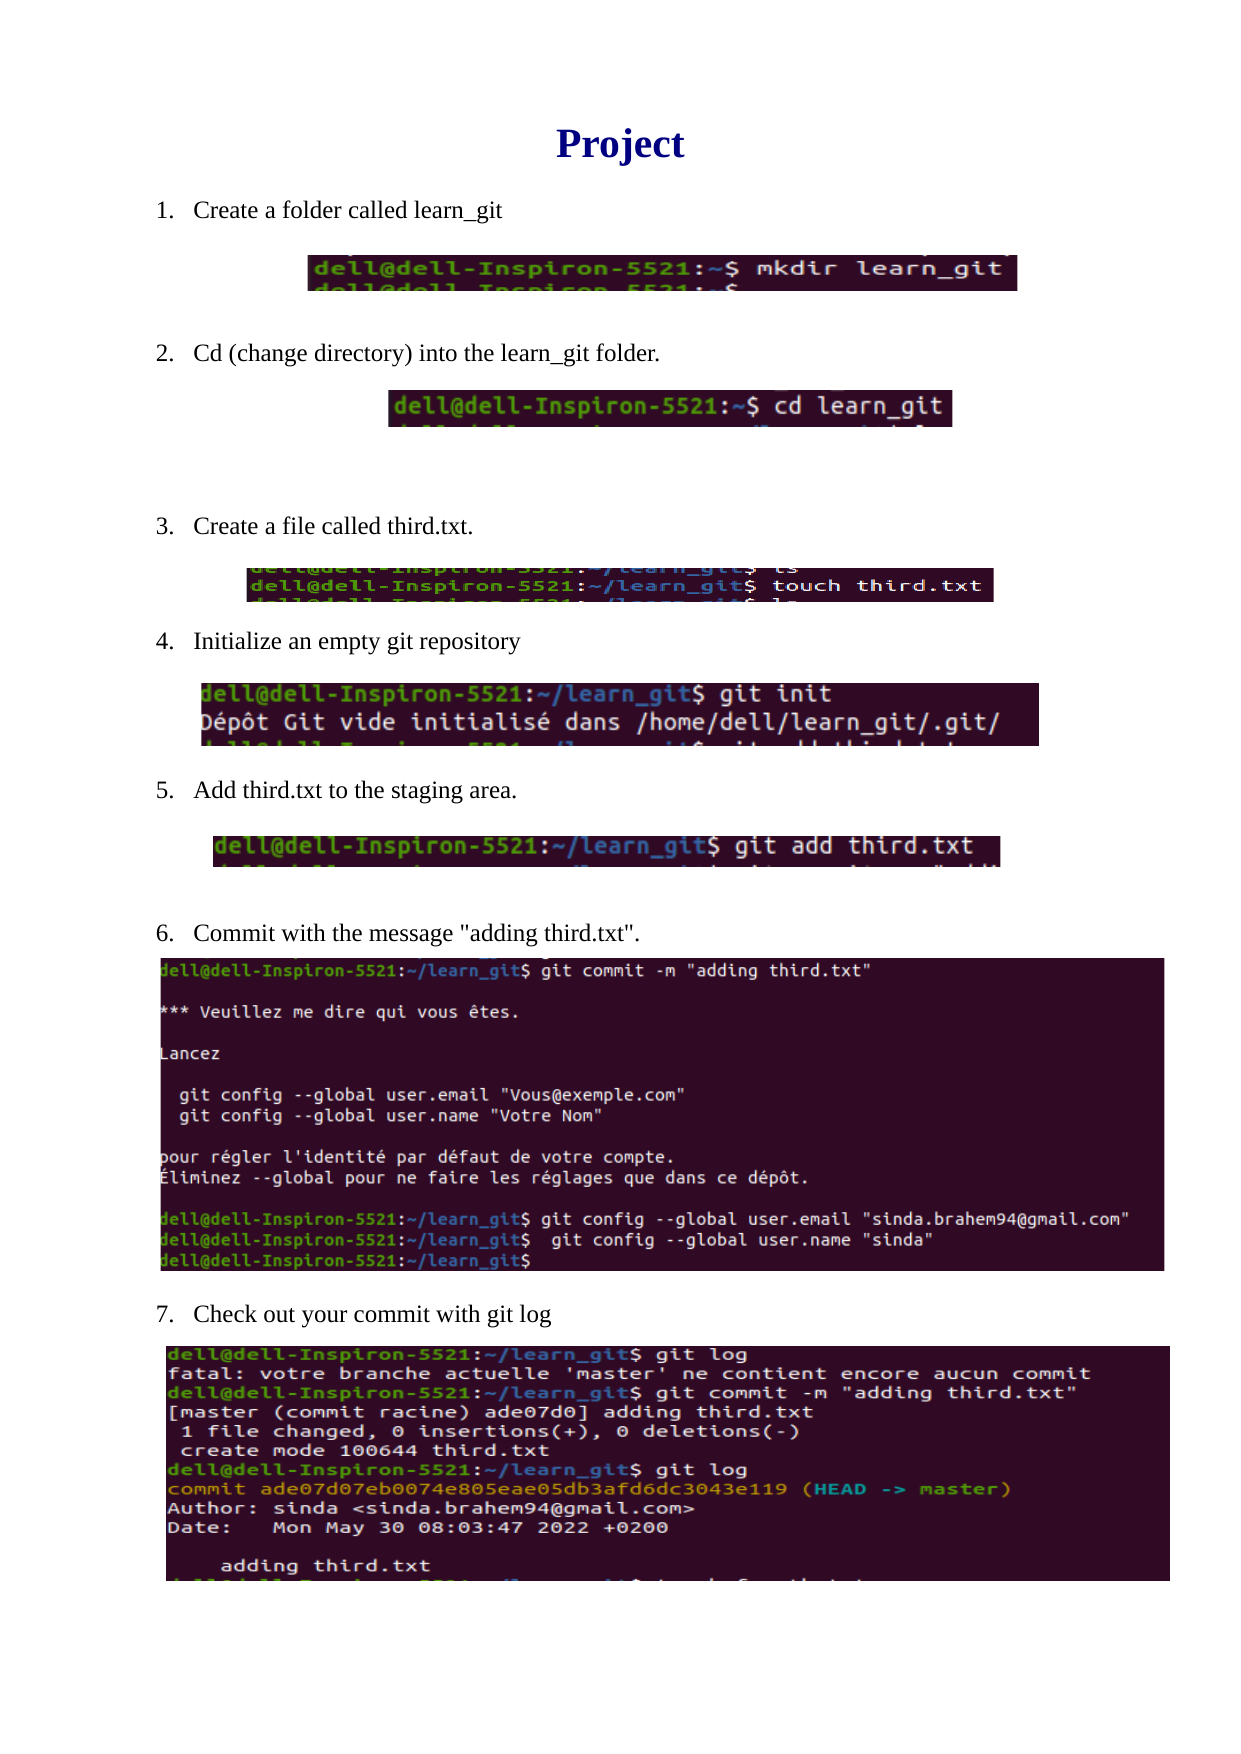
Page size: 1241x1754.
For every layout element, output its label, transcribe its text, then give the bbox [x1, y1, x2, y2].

list Initialize an empty git repository [156, 626, 1122, 655]
list Add third.txt to the staging area. [156, 775, 1122, 803]
text Project [118, 118, 1122, 166]
picture [388, 390, 953, 427]
picture [166, 1346, 1170, 1581]
picture [201, 683, 1039, 746]
picture [160, 958, 1165, 1271]
picture [213, 836, 1001, 867]
picture [246, 568, 994, 602]
list Commit with the message "adding third.txt". [156, 918, 1122, 947]
list Check out your commit with git log [156, 1299, 1122, 1328]
list Cd (change directory) into the learn_git folder. [156, 338, 1122, 367]
picture [307, 255, 1018, 291]
list Create a folder called learn_git [156, 195, 1122, 223]
list Create a file called third.txt. [156, 511, 1122, 540]
